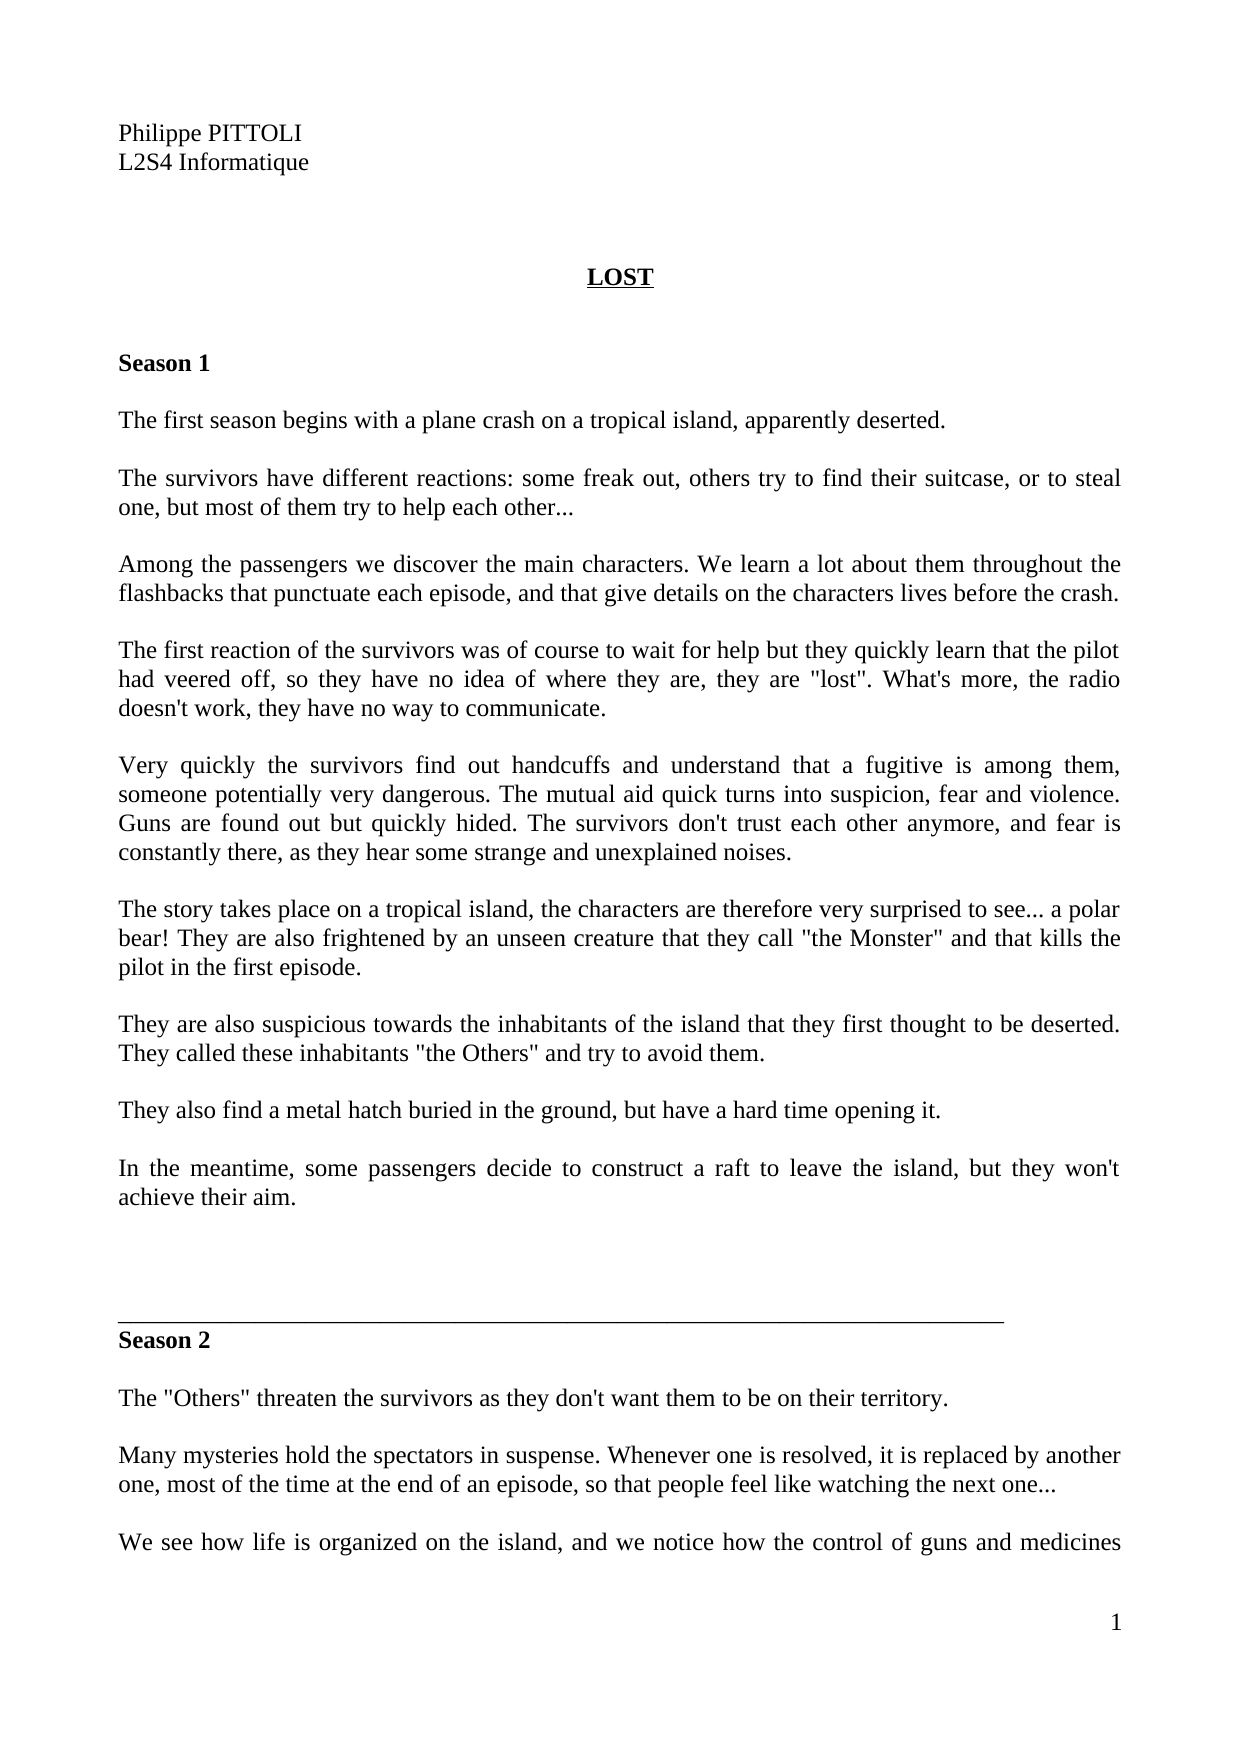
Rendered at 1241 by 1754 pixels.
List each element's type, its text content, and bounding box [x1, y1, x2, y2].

text The "Others" threaten the survivors as they don't want them to be on their territory. [118, 1383, 1122, 1412]
text L2S4 Informatique [118, 147, 1122, 176]
text The survivors have different reactions: some freak out, others try to find their suitcase, or to steal one, but most of them try to help each other... [118, 463, 1122, 521]
text The first reaction of the survivors was of course to wait for help but they quickly learn that the pilot had veered off, so they have no idea of where they are, they are "lost". What's more, the radio doesn't work, they have no way to communicate. [118, 636, 1122, 722]
text Philippe PITTOLI [118, 118, 1122, 147]
text Among the passengers we discover the main characters. We learn a lot about them throughout the flashbacks that punctuate each episode, and that give details on the characters lives before the crash. [118, 549, 1122, 607]
text Many mysteries hold the spectators in suspense. Whenever one is resolved, it is replaced by another one, most of the time at the end of an episode, so that people feel like watching the next one... [118, 1441, 1122, 1498]
text Season 2 [118, 1326, 1122, 1354]
text In the meantime, some passengers decide to construct a raft to leave the island, but they won't achieve their aim. [118, 1153, 1122, 1211]
text Season 1 [118, 348, 1122, 377]
text The first season begins with a plane crash on a tropical island, apparently deserted. [118, 406, 1122, 434]
text They are also suspicious towards the inhabitants of the island that they first thought to be deserted. They called these inhabitants "the Others" and try to avoid them. [118, 1009, 1122, 1067]
text They also find a metal hatch buried in the ground, but have a hard time opening it. [118, 1096, 1122, 1124]
text LOST [118, 262, 1122, 291]
text The story takes place on a tropical island, the characters are therefore very surprised to see... a polar bear! They are also frightened by an unseen creature that they call "the Monster" and that kills the pilot in the first episode. [118, 894, 1122, 981]
text We see how life is organized on the island, and we notice how the control of guns and medicines [118, 1527, 1122, 1556]
text Very quickly the survivors find out handcuffs and understand that a fugitive is among them, someone potentially very dangerous. The mutual aid quick turns into suspicion, fear and violence. Guns are found out but quickly hided. The survivors don't trust each other anymore, and fear is constantly there, as they hear some strange and unexplained noises. [118, 751, 1122, 866]
